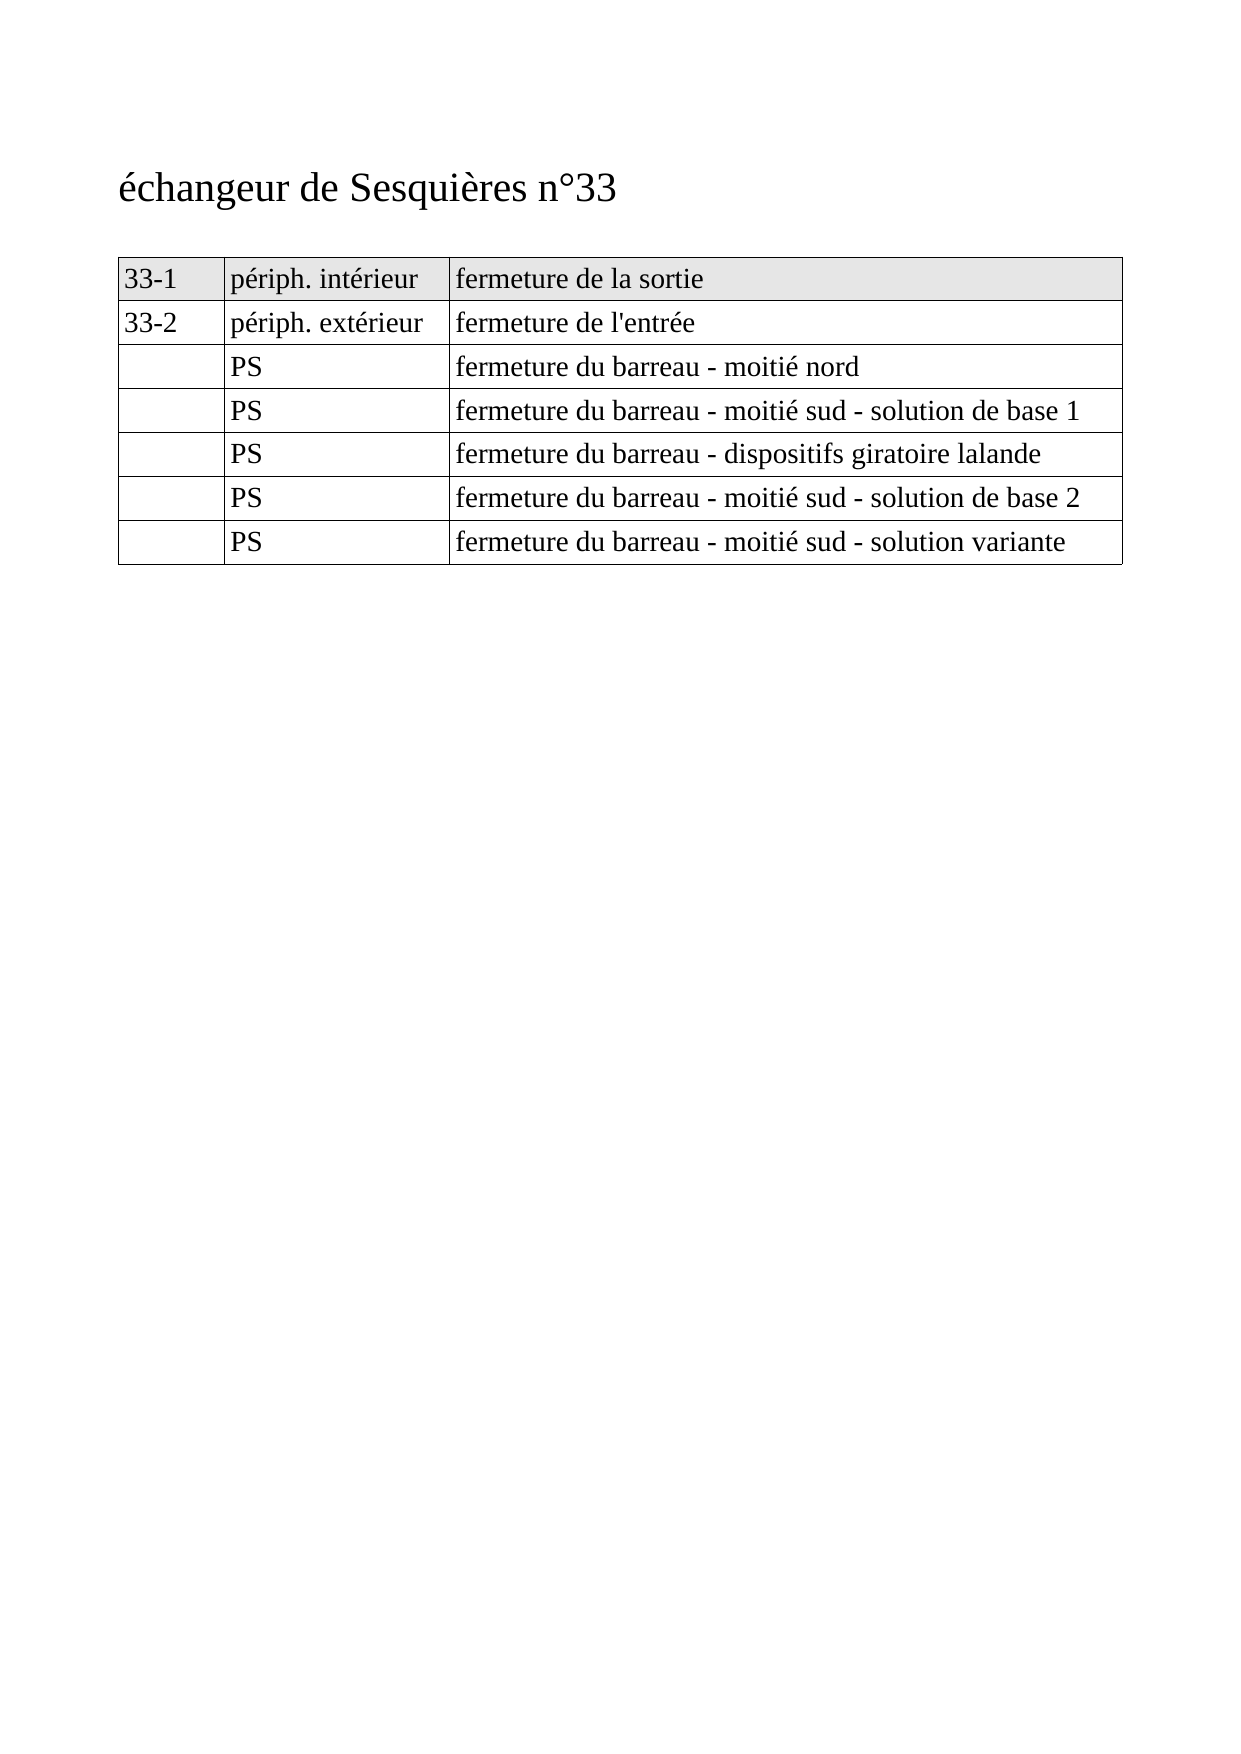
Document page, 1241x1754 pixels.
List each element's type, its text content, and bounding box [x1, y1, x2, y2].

table_cell PS [225, 477, 449, 520]
table_cell fermeture du barreau - moitié nord [450, 345, 1122, 388]
table_cell fermeture du barreau - moitié sud - solution de base 1 [450, 389, 1122, 432]
table_cell fermeture du barreau - dispositifs giratoire lalande [450, 433, 1122, 476]
table_cell fermeture du barreau - moitié sud - solution de base 2 [450, 477, 1122, 520]
text échangeur de Sesquières n°33 [118, 164, 1122, 210]
table_cell [119, 521, 224, 563]
table_cell périph. extérieur [225, 301, 449, 344]
table_cell [119, 477, 224, 520]
table_header 33-1 [119, 258, 224, 300]
table_cell [119, 433, 224, 476]
table_cell fermeture du barreau - moitié sud - solution variante [450, 521, 1122, 563]
table_header périph. intérieur [225, 258, 449, 300]
table_header fermeture de la sortie [450, 258, 1122, 300]
table_cell 33-2 [119, 301, 224, 344]
table_cell PS [225, 389, 449, 432]
table_cell [119, 345, 224, 388]
table_cell PS [225, 345, 449, 388]
table_cell fermeture de l'entrée [450, 301, 1122, 344]
table_cell PS [225, 433, 449, 476]
table_cell PS [225, 521, 449, 563]
table_cell [119, 389, 224, 432]
